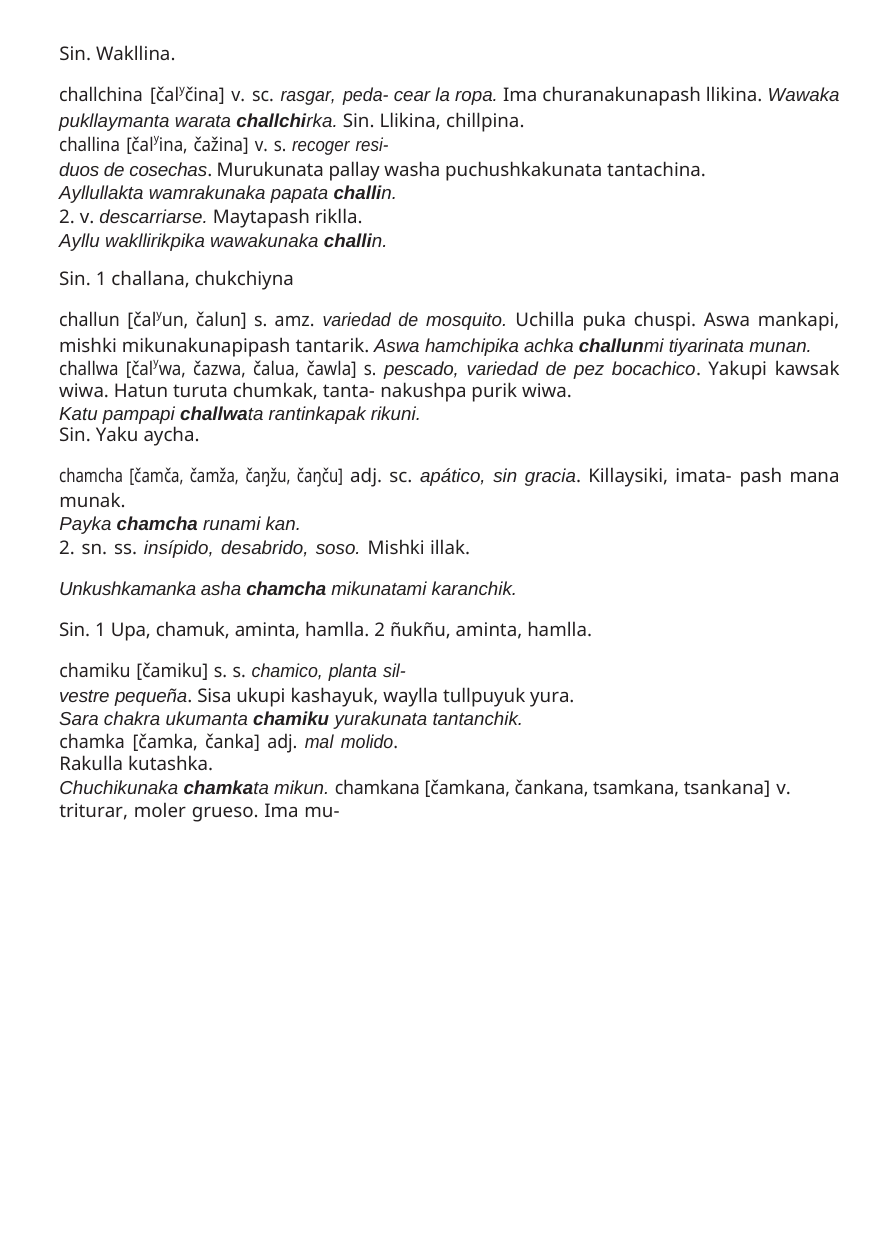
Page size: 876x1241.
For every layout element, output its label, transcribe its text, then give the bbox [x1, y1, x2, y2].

text 2. v. descarriarse. Maytapash riklla. [59, 203, 856, 229]
text duos de cosechas. Murukunata pallay washa puchushkakunata tantachina. [59, 156, 841, 181]
text challwa [čalywa, čazwa, čalua, čawla] s. pescado, variedad de pez bocachico. Yakupi kawsak wiwa. Hatun turuta chumkak, tanta- nakushpa purik wiwa. [59, 357, 840, 402]
text challina [čalyina, čažina] v. s. recoger resi- [59, 133, 856, 156]
text vestre pequeña. Sisa ukupi kashayuk, waylla tullpuyuk yura. [59, 682, 840, 707]
text Sin. 1 challana, chukchiyna [59, 268, 856, 289]
text chamiku [čamiku] s. s. chamico, planta sil- [59, 659, 856, 682]
text chamcha [čamča, čamža, čaŋžu, čaŋču] adj. sc. apático, sin gracia. Killaysiki, imata- pash mana munak. [59, 462, 840, 513]
text Ayllullakta wamrakunaka papata challin. [59, 182, 856, 203]
text Unkushkamanka asha chamcha mikunatami karanchik. [59, 577, 841, 599]
text challun [čalyun, čalun] s. amz. variedad de mosquito. Uchilla puka chuspi. Aswa mankapi, mishki mikunakunapipash tantarik. Aswa hamchipika achka challunmi tiyarinata munan. [59, 306, 840, 357]
text 2. sn. ss. insípido, desabrido, soso. Mishki illak. [59, 535, 841, 560]
text Rakulla kutashka. [59, 753, 856, 774]
text Sara chakra ukumanta chamiku yurakunata tantanchik. [59, 708, 841, 729]
text Chuchikunaka chamkata mikun. chamkana [čamkana, čankana, tsamkana, tsankana] v. triturar, moler grueso. Ima mu- [59, 776, 841, 823]
text Sin. Wakllina. [59, 44, 856, 64]
text chamka [čamka, čanka] adj. mal molido. [59, 730, 856, 753]
text Ayllu wakllirikpika wawakunaka challin. [59, 229, 856, 251]
text Sin. Yaku aycha. [59, 425, 856, 445]
text challchina [čalyčina] v. sc. rasgar, peda- cear la ropa. Ima churanakunapash llikina. Wawaka pukllaymanta warata challchirka. Sin. Llikina, chillpina. [59, 81, 856, 133]
text Sin. 1 Upa, chamuk, aminta, hamlla. 2 ñukñu, aminta, hamlla. [59, 616, 840, 642]
text Katu pampapi challwata rantinkapak rikuni. [59, 402, 856, 424]
text Payka chamcha runami kan. [59, 513, 856, 534]
